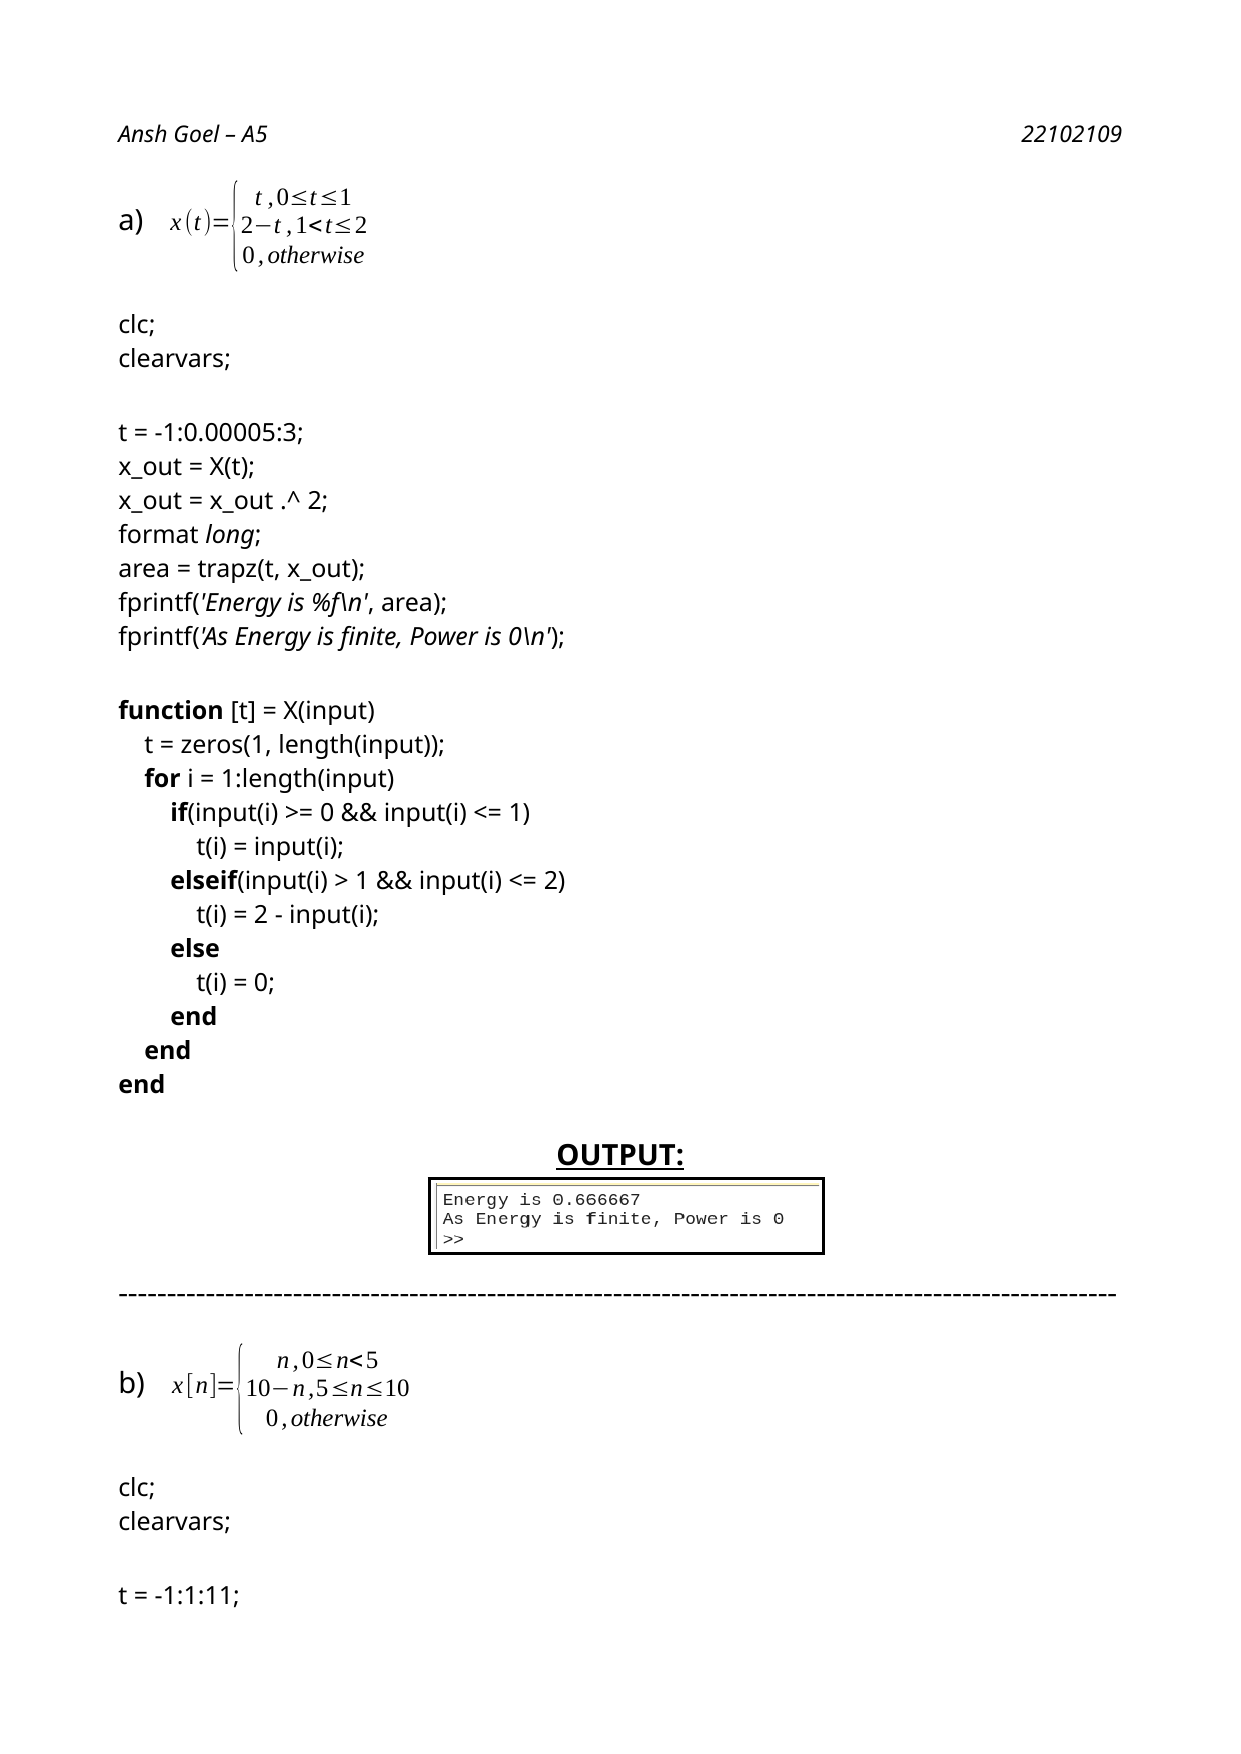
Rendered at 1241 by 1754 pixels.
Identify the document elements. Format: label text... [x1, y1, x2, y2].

text a) [118, 179, 1122, 273]
text x_out = X(t); [118, 448, 1122, 482]
text end [118, 1033, 1122, 1067]
picture [433, 1217, 612, 1249]
text end [118, 1067, 1122, 1101]
text t(i) = 2 - input(i); [118, 897, 1122, 931]
text for i = 1:length(input) [118, 760, 1122, 794]
text ------------------------------------------------------------------------------------------------------- [118, 1275, 1122, 1308]
text t = zeros(1, length(input)); [118, 726, 1122, 760]
text else [118, 931, 1122, 965]
text function [t] = X(input) [118, 692, 1122, 726]
text if(input(i) >= 0 && input(i) <= 1) [118, 794, 1122, 828]
text x_out = x_out .^ 2; [118, 482, 1122, 516]
text fprintf('Energy is %f\n', area); [118, 584, 1122, 618]
text clc; [118, 306, 1122, 340]
text OUTPUT: [118, 1134, 1122, 1174]
text b) [118, 1342, 1122, 1436]
text t = -1:0.00005:3; [118, 414, 1122, 448]
text format long; [118, 516, 1122, 550]
text t(i) = input(i); [118, 828, 1122, 863]
text fprintf('As Energy is finite, Power is 0\n'); [118, 618, 1122, 653]
text clearvars; [118, 340, 1122, 374]
text elseif(input(i) > 1 && input(i) <= 2) [118, 863, 1122, 897]
text t(i) = 0; [118, 965, 1122, 999]
text clc; [118, 1469, 1122, 1503]
text t = -1:1:11; [118, 1577, 1122, 1611]
text area = trapz(t, x_out); [118, 550, 1122, 584]
text clearvars; [118, 1503, 1122, 1538]
text end [118, 999, 1122, 1033]
